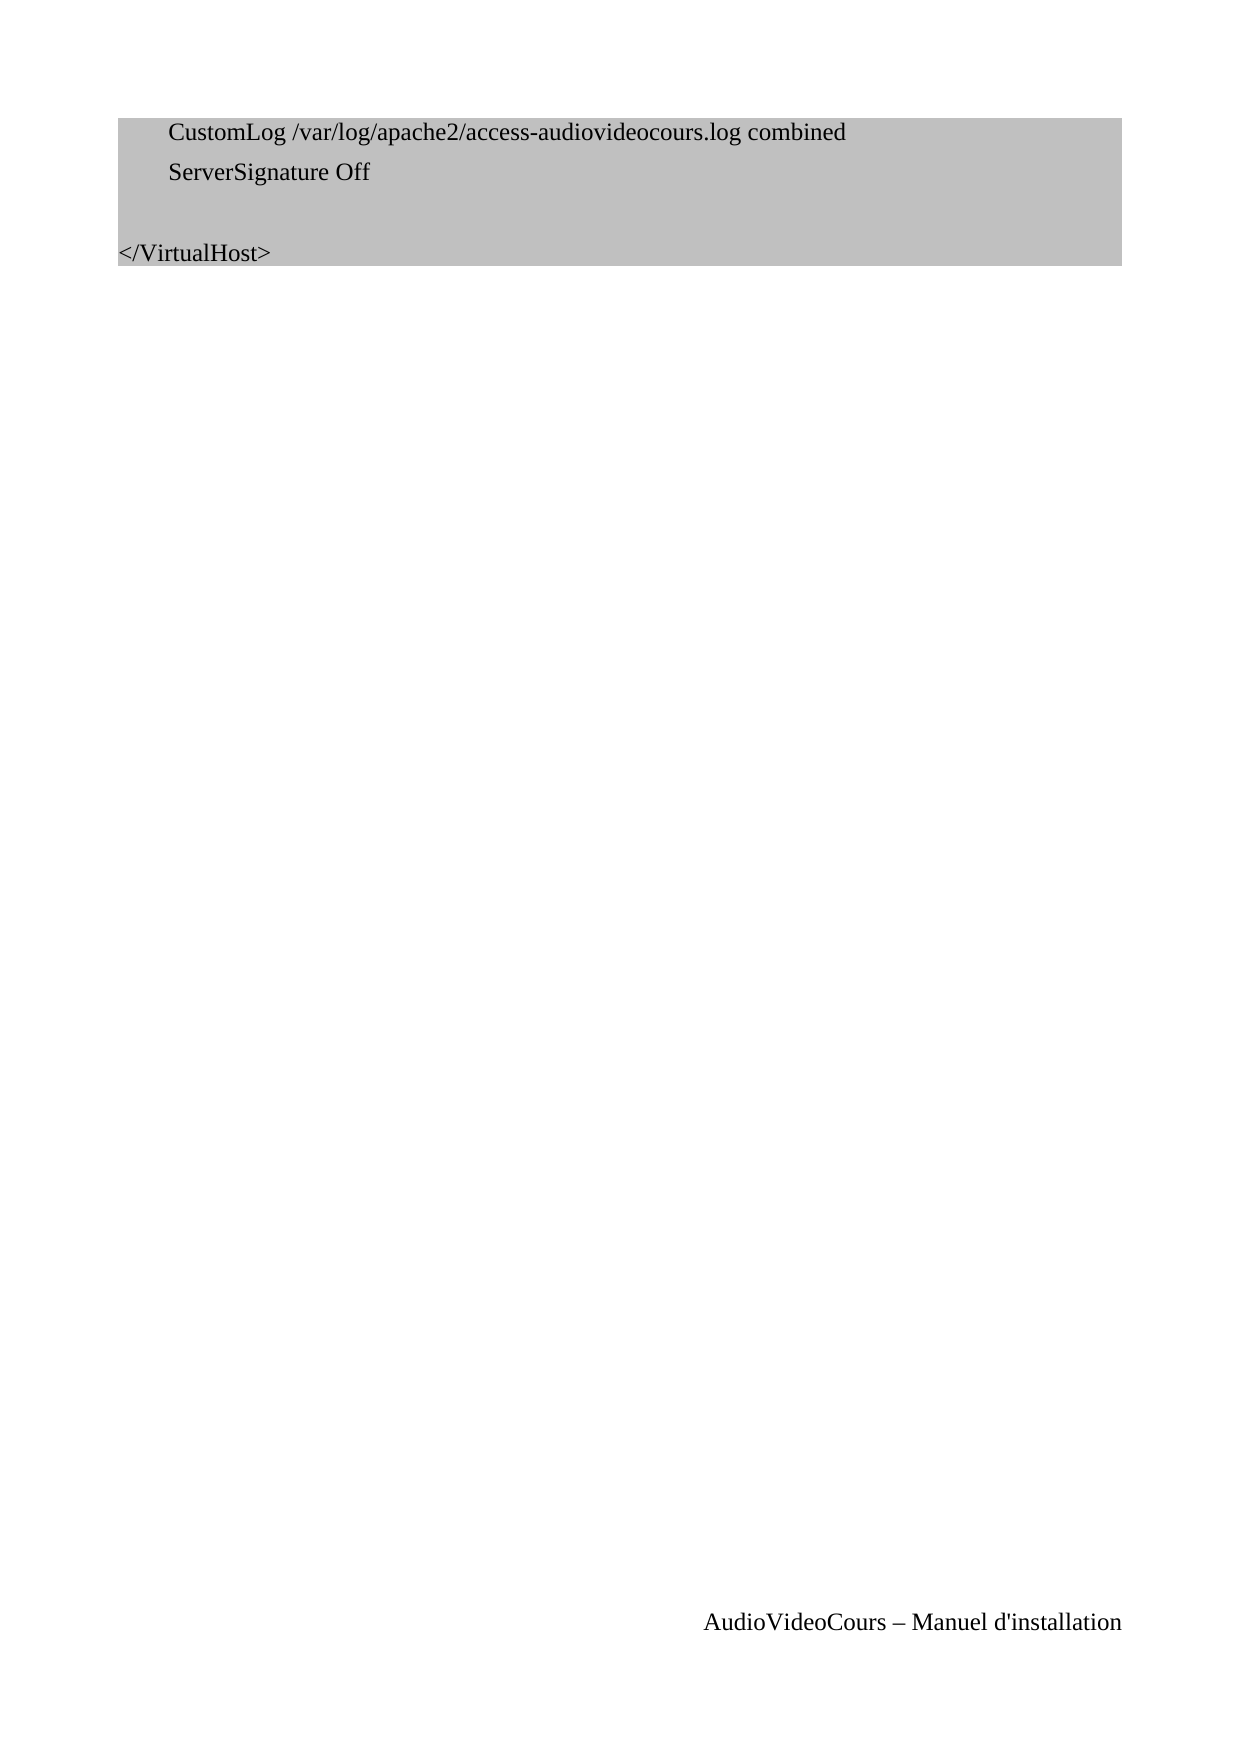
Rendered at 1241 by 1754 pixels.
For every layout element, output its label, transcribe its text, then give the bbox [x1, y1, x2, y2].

text </VirtualHost> [118, 239, 1122, 266]
text CustomLog /var/log/apache2/access-audiovideocours.log combined [118, 118, 1122, 146]
text ServerSignature Off [118, 158, 1122, 186]
